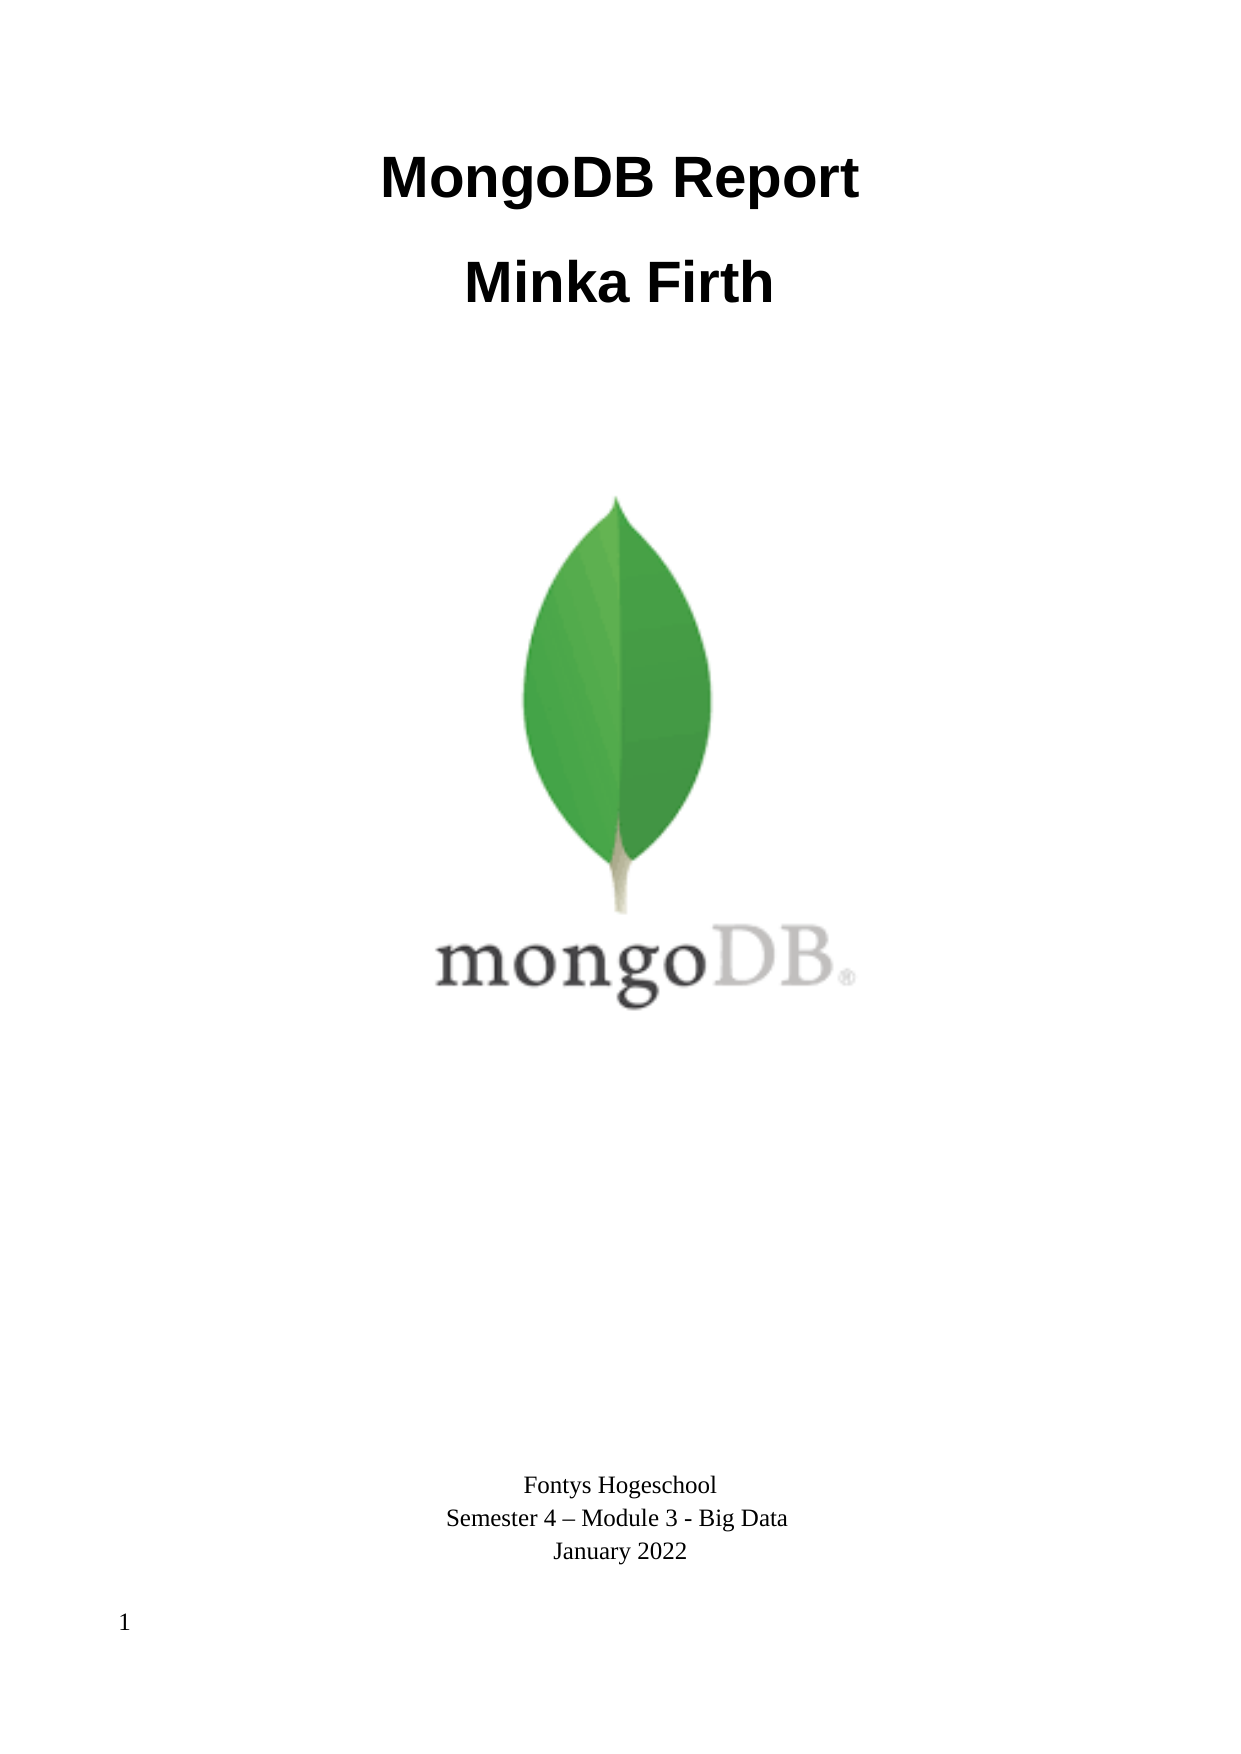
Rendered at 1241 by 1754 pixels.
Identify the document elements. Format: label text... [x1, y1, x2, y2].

title MongoDB Report [118, 143, 1122, 210]
title Minka Firth [118, 248, 1122, 315]
text Fontys Hogeschool Semester 4 – Module 3 - Big Data January 2022 [118, 1470, 1122, 1564]
picture [348, 475, 890, 1019]
